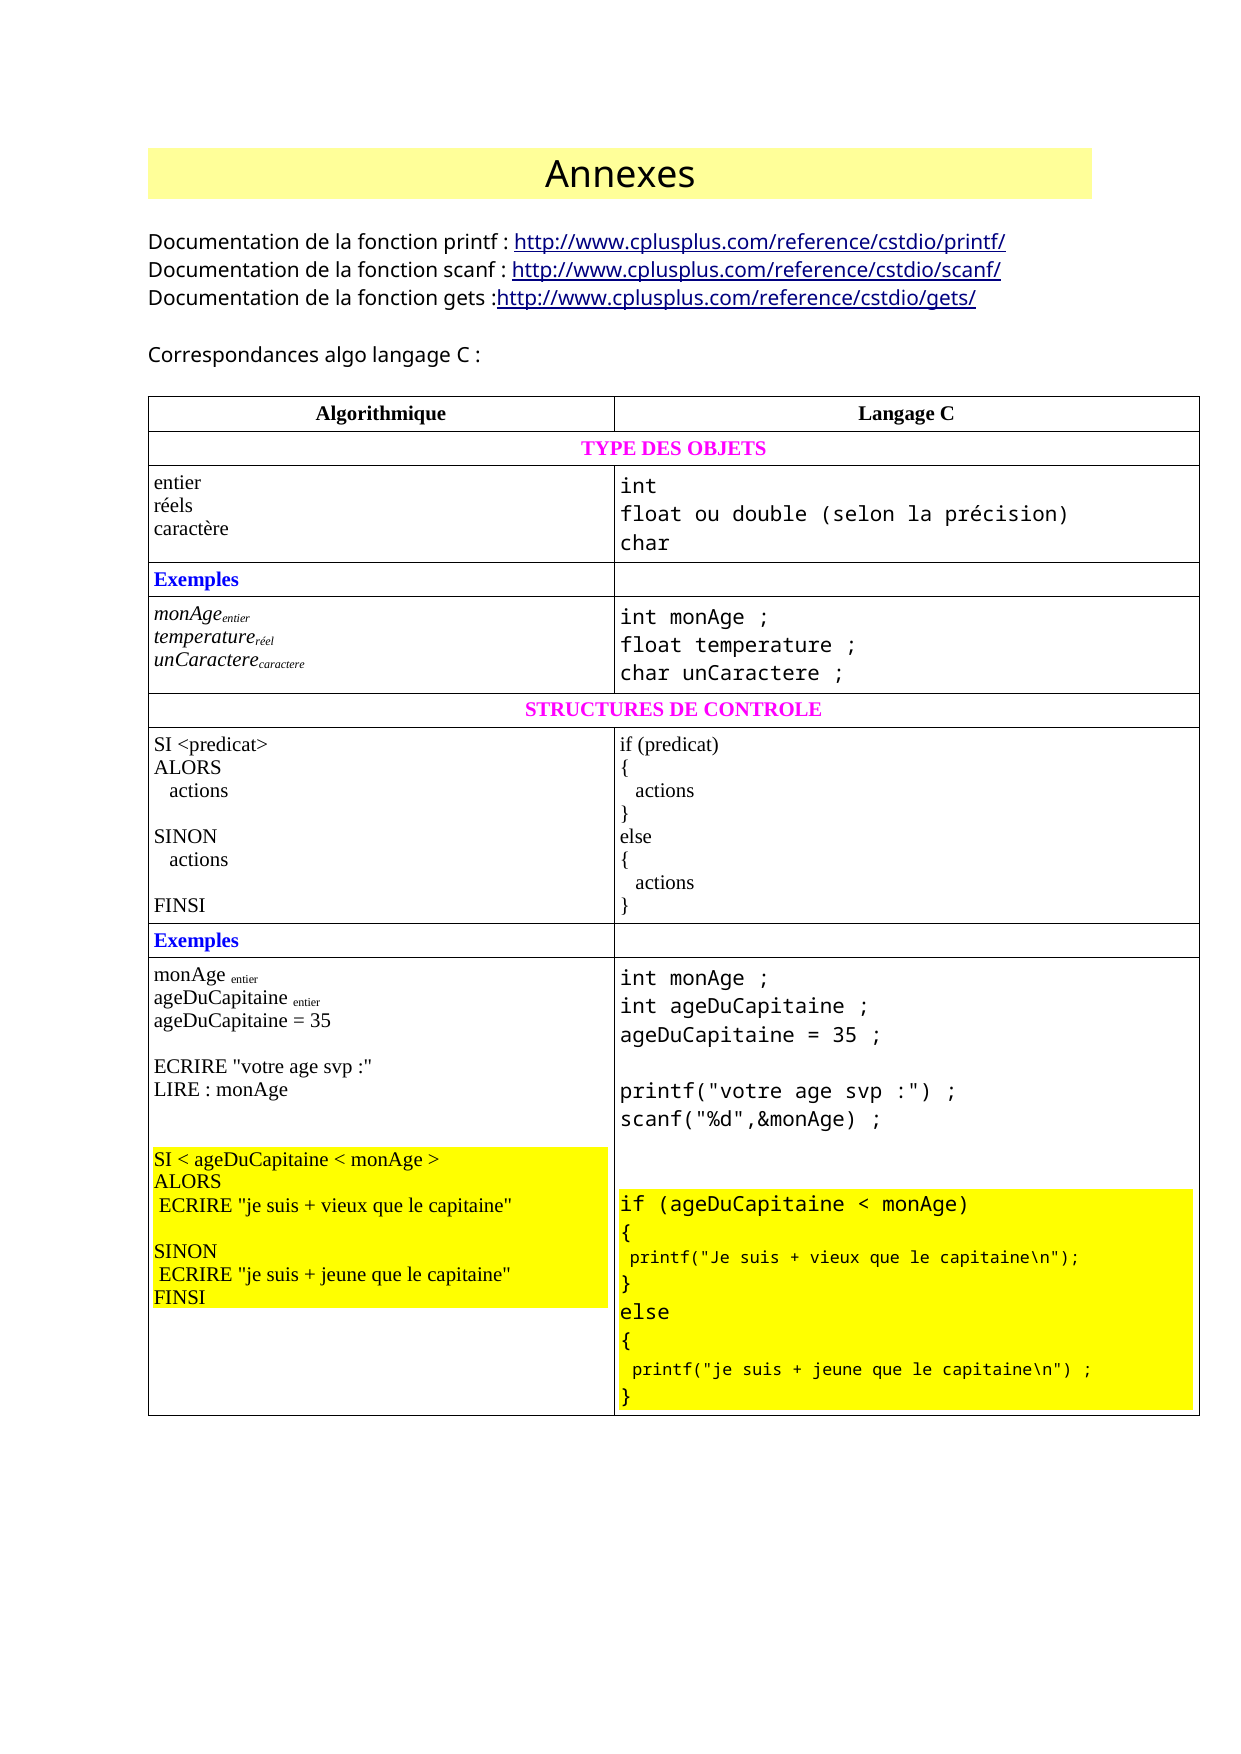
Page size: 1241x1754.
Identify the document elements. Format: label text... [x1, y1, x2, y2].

table_cell [615, 924, 1199, 957]
table_cell int float ou double (selon la précision) char [615, 466, 1199, 562]
table_cell Exemples [149, 924, 614, 957]
table_cell entier réels caractère [149, 466, 614, 562]
table_cell SI <predicat> ALORS actions SINON actions FINSI [149, 728, 614, 923]
table_cell Type des objets [149, 432, 1199, 465]
text Correspondances algo langage C : [148, 340, 1092, 368]
table_cell [615, 563, 1199, 596]
table_cell monAge entier ageDuCapitaine entier ageDuCapitaine = 35 ECRIRE "votre age svp :" LIRE : monAge SI < ageDuCapitaine < monAge > ALORS ECRIRE "je suis + vieux que le capitaine" SINON ECRIRE "je suis + jeune que le capitaine" FINSI [149, 958, 614, 1415]
text Documentation de la fonction printf : http://www.cplusplus.com/reference/cstdio/printf/ [148, 227, 1092, 255]
text Documentation de la fonction gets :http://www.cplusplus.com/reference/cstdio/gets/ [148, 283, 1092, 312]
table_cell int monAge ; float temperature ; char unCaractere ; [615, 597, 1199, 693]
table_header Langage C [615, 397, 1199, 431]
table_header Algorithmique [149, 397, 614, 431]
table_cell monAgeentier temperatureréel unCaracterecaractere [149, 597, 614, 693]
table_cell int monAge ; int ageDuCapitaine ; ageDuCapitaine = 35 ; printf("votre age svp :") ; scanf("%d",&monAge) ; if (ageDuCapitaine < monAge) { printf("Je suis + vieux que le capitaine\n"); } else { printf("je suis + jeune que le capitaine\n") ; } [615, 958, 1199, 1415]
table_cell if (predicat) { actions } else { actions } [615, 728, 1199, 923]
table_cell Exemples [149, 563, 614, 596]
text Documentation de la fonction scanf : http://www.cplusplus.com/reference/cstdio/scanf/ [148, 255, 1092, 283]
text Annexes [148, 148, 1092, 199]
table_cell Structures de controle [149, 694, 1199, 727]
